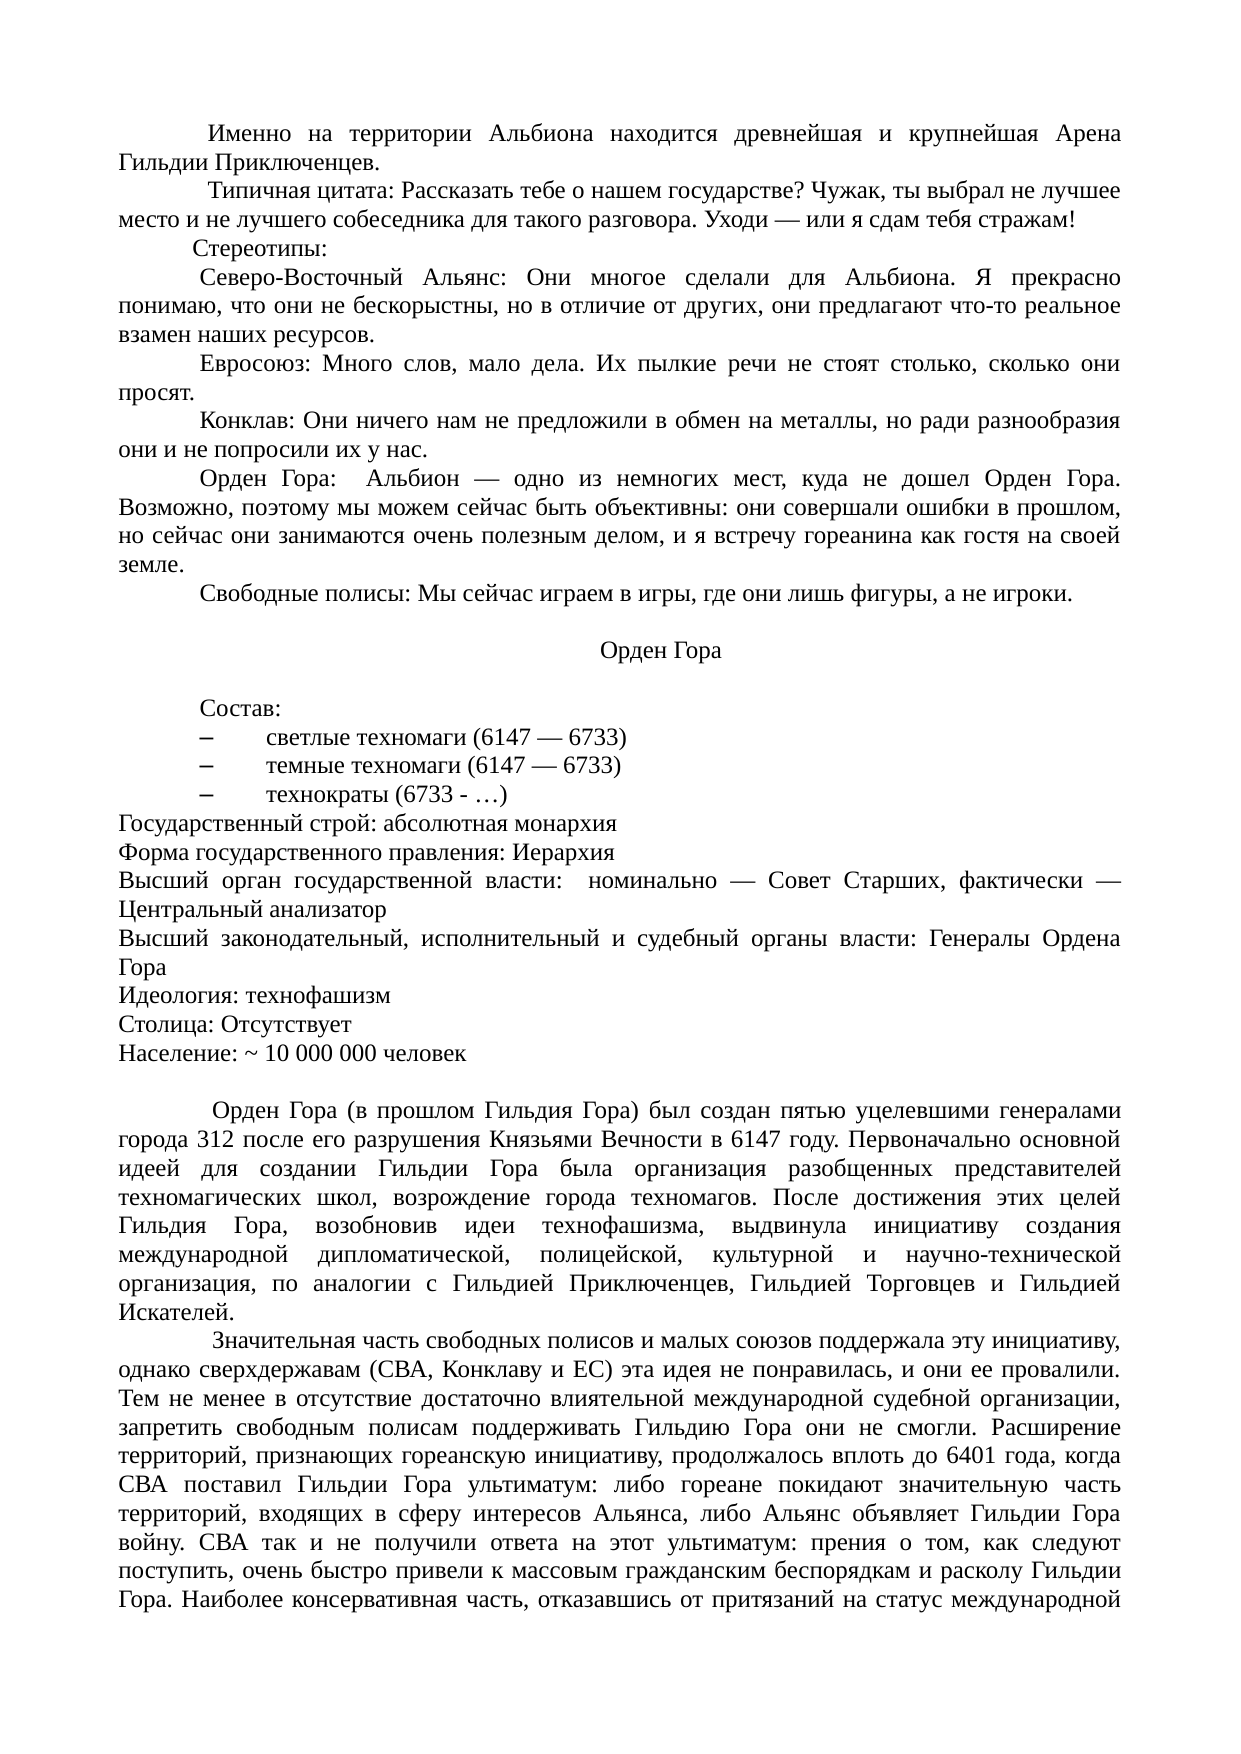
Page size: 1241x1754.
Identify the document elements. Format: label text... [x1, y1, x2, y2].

list технократы (6733 - …) [118, 779, 1122, 808]
text Орден Гора [118, 636, 1122, 664]
text Форма государственного правления: Иерархия [118, 837, 1122, 866]
text Высший орган государственной власти: номинально — Совет Старших, фактически — Центральный анализатор [118, 866, 1122, 923]
text Орден Гора (в прошлом Гильдия Гора) был создан пятью уцелевшими генералами города 312 после его разрушения Князьями Вечности в 6147 году. Первоначально основной идеей для создании Гильдии Гора была организация разобщенных представителей техномагических школ, возрождение города техномагов. После достижения этих целей Гильдия Гора, возобновив идеи технофашизма, выдвинула инициативу создания международной дипломатической, полицейской, культурной и научно-технической организация, по аналогии с Гильдией Приключенцев, Гильдией Торговцев и Гильдией Искателей. [118, 1096, 1122, 1326]
text Евросоюз: Много слов, мало дела. Их пылкие речи не стоят столько, сколько они просят. [118, 348, 1122, 406]
text Столица: Отсутствует [118, 1009, 1122, 1038]
text Северо-Восточный Альянс: Они многое сделали для Альбиона. Я прекрасно понимаю, что они не бескорыстны, но в отличие от других, они предлагают что-то реальное взамен наших ресурсов. [118, 262, 1122, 348]
text Именно на территории Альбиона находится древнейшая и крупнейшая Арена Гильдии Приключенцев. [118, 118, 1122, 176]
list светлые техномаги (6147 — 6733) [118, 722, 1122, 751]
text Население: ~ 10 000 000 человек [118, 1038, 1122, 1067]
text Стереотипы: [118, 233, 1122, 262]
text Состав: [118, 693, 1122, 722]
text Идеология: технофашизм [118, 981, 1122, 1009]
text Государственный строй: абсолютная монархия [118, 808, 1122, 837]
text Высший законодательный, исполнительный и судебный органы власти: Генералы Ордена Гора [118, 923, 1122, 981]
text Типичная цитата: Рассказать тебе о нашем государстве? Чужак, ты выбрал не лучшее место и не лучшего собеседника для такого разговора. Уходи — или я сдам тебя стражам! [118, 176, 1122, 233]
text Конклав: Они ничего нам не предложили в обмен на металлы, но ради разнообразия они и не попросили их у нас. [118, 406, 1122, 463]
text Свободные полисы: Мы сейчас играем в игры, где они лишь фигуры, а не игроки. [118, 578, 1122, 607]
text Значительная часть свободных полисов и малых союзов поддержала эту инициативу, однако сверхдержавам (СВА, Конклаву и ЕС) эта идея не понравилась, и они ее провалили. Тем не менее в отсутствие достаточно влиятельной международной судебной организации, запретить свободным полисам поддерживать Гильдию Гора они не смогли. Расширение территорий, признающих гореанскую инициативу, продолжалось вплоть до 6401 года, когда СВА поставил Гильдии Гора ультиматум: либо гореане покидают значительную часть территорий, входящих в сферу интересов Альянса, либо Альянс объявляет Гильдии Гора войну. СВА так и не получили ответа на этот ультиматум: прения о том, как следуют поступить, очень быстро привели к массовым гражданским беспорядкам и расколу Гильдии Гора. Наиболее консервативная часть, отказавшись от притязаний на статус международной [118, 1326, 1122, 1613]
text Орден Гора: Альбион — одно из немногих мест, куда не дошел Орден Гора. Возможно, поэтому мы можем сейчас быть объективны: они совершали ошибки в прошлом, но сейчас они занимаются очень полезным делом, и я встречу гореанина как гостя на своей земле. [118, 463, 1122, 578]
list темные техномаги (6147 — 6733) [118, 751, 1122, 779]
